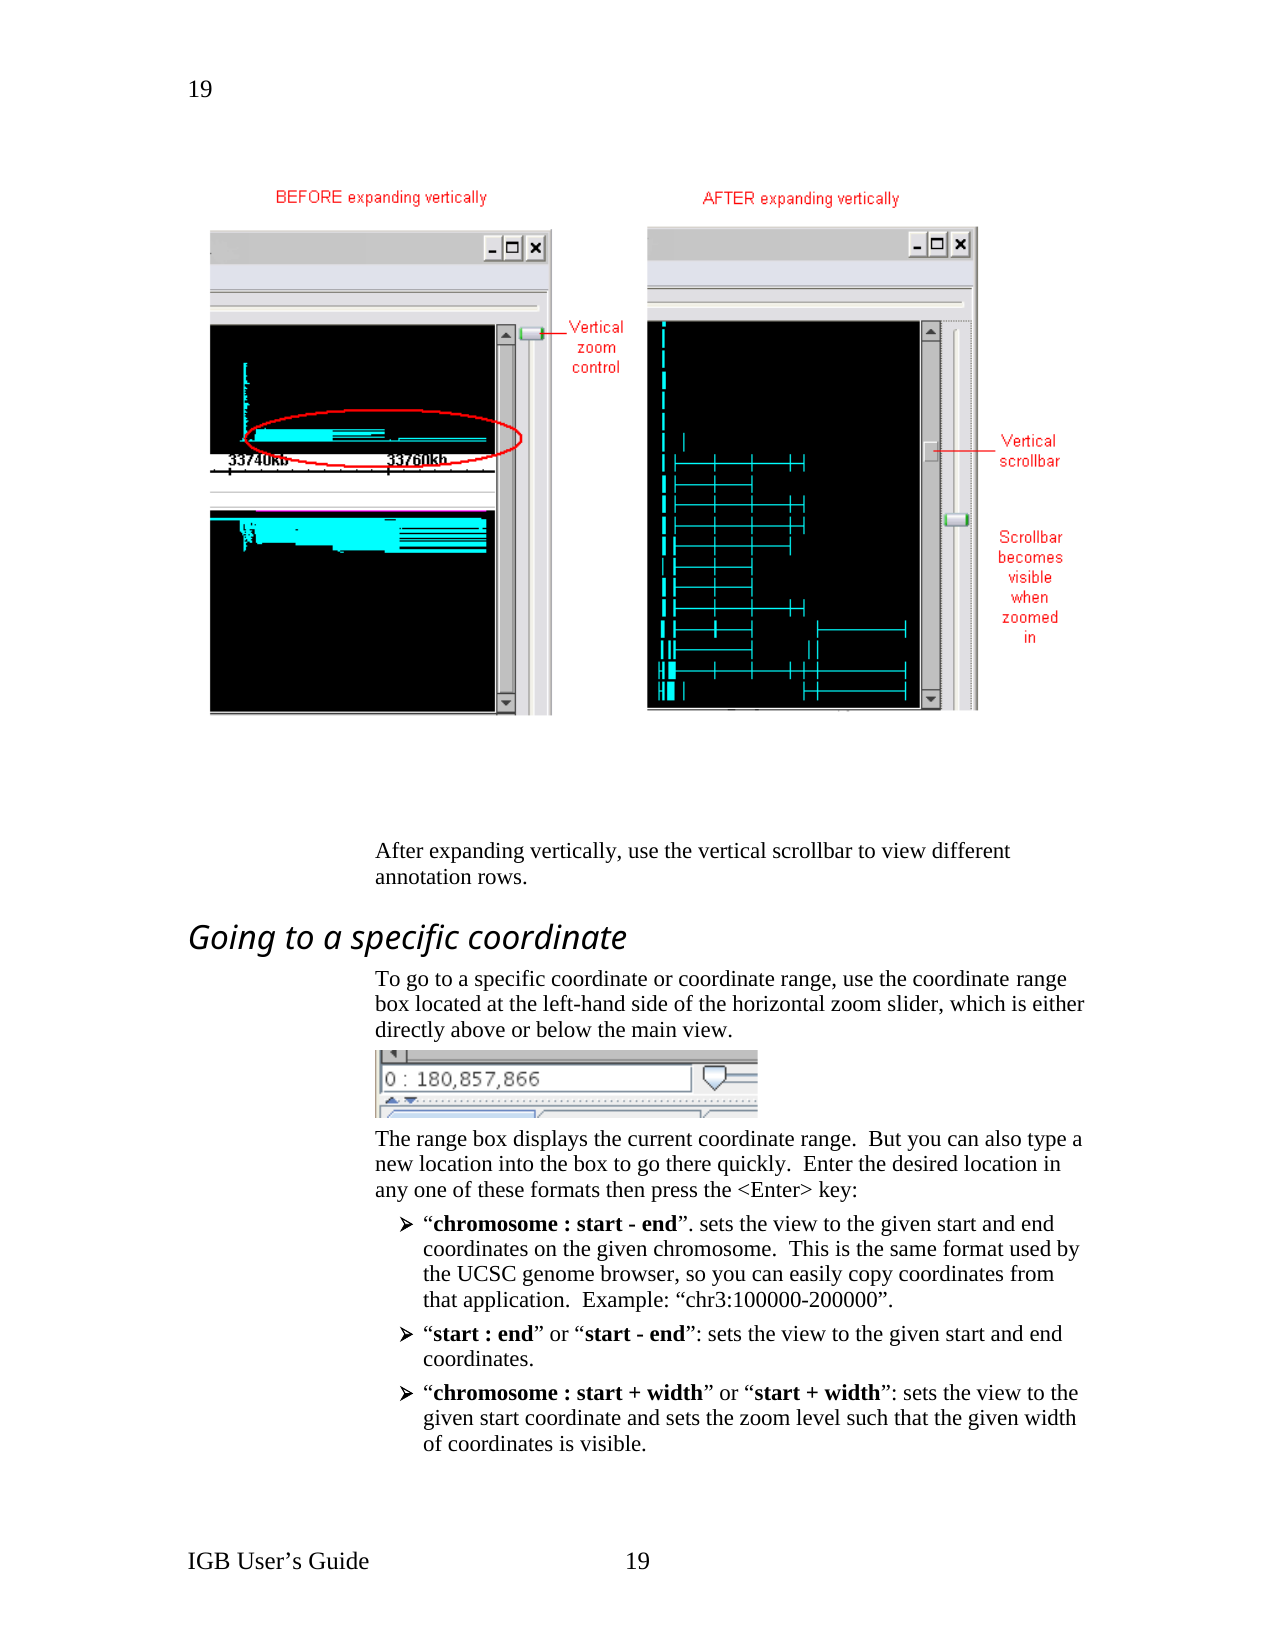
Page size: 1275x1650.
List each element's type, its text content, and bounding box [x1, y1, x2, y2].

text The range box displays the current coordinate range. But you can also type a new location into the box to go there quickly. Enter the desired location in any one of these formats then press the <Enter> key: [375, 1126, 1087, 1202]
picture [375, 1050, 758, 1118]
list “chromosome : start - end”. sets the view to the given start and end coordinates on the given chromosome. This is the same format used by the UCSC genome browser, so you can easily copy coordinates from that application. Example: “chr3:100000-200000”. [399, 1211, 1087, 1312]
list “chromosome : start + width” or “start + width”: sets the view to the given start coordinate and sets the zoom level such that the given width of coordinates is visible. [399, 1380, 1087, 1456]
subtitle Going to a specific coordinate [187, 914, 1087, 959]
text To go to a specific coordinate or coordinate range, use the coordinate range box located at the left-hand side of the horizontal zoom slider, which is either directly above or below the main view. [375, 966, 1087, 1042]
picture [204, 159, 1071, 783]
text After expanding vertically, use the vertical scrollbar to view different annotation rows. [375, 838, 1087, 889]
list “start : end” or “start - end”: sets the view to the given start and end coordinates. [399, 1321, 1087, 1371]
